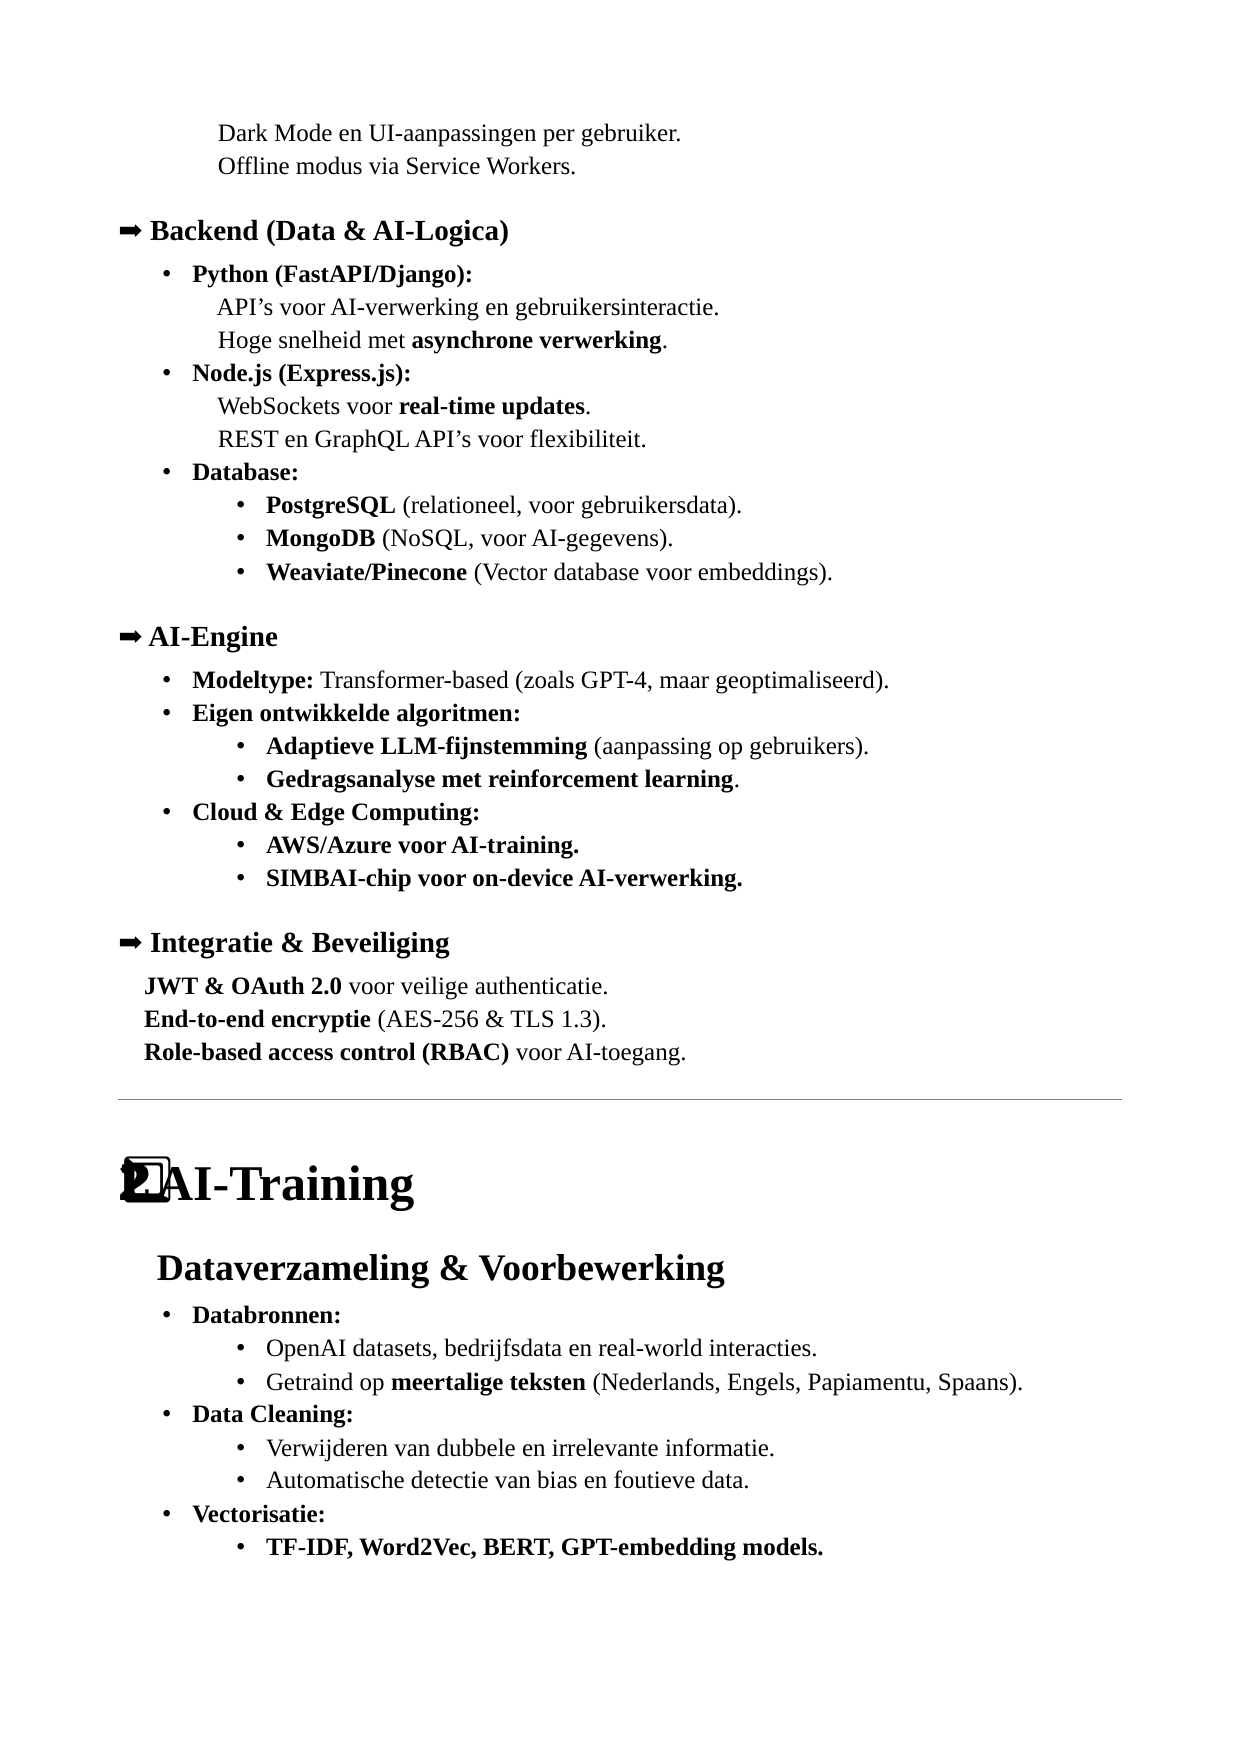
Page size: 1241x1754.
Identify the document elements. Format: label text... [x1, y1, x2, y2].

list Data Cleaning: [162, 1399, 1122, 1428]
list Adaptieve LLM-fijnstemming (aanpassing op gebruikers). [236, 731, 1122, 759]
subtitle 🔹 Dataverzameling & Voorbewerking [118, 1245, 1122, 1288]
list Modeltype: Transformer-based (zoals GPT-4, maar geoptimaliseerd). [162, 665, 1122, 693]
list Eigen ontwikkelde algoritmen: [162, 698, 1122, 727]
list Automatische detectie van bias en foutieve data. [236, 1466, 1122, 1494]
list TF-IDF, Word2Vec, BERT, GPT-embedding models. [236, 1532, 1122, 1560]
list Gedragsanalyse met reinforcement learning. [236, 764, 1122, 793]
list Getraind op meertalige teksten (Nederlands, Engels, Papiamentu, Spaans). [236, 1367, 1122, 1395]
text ✅ JWT & OAuth 2.0 voor veilige authenticatie. ✅ End-to-end encryptie (AES-256 & TLS 1.3). ✅ Role-based access control (RBAC) voor AI-toegang. [118, 971, 1122, 1066]
list Database: [162, 457, 1122, 486]
list AWS/Azure voor AI-training. [236, 830, 1122, 859]
subtitle 2️⃣ AI-Training [118, 1154, 1122, 1212]
list Databronnen: [162, 1301, 1122, 1329]
list ✅ Dark Mode en UI-aanpassingen per gebruiker. ✅ Offline modus via Service Workers. [162, 118, 1122, 180]
list Cloud & Edge Computing: [162, 797, 1122, 826]
subtitle ➡ Backend (Data & AI-Logica) [118, 213, 1122, 247]
list Vectorisatie: [162, 1499, 1122, 1527]
list Verwijderen van dubbele en irrelevante informatie. [236, 1433, 1122, 1461]
list Node.js (Express.js): 🔹 WebSockets voor real-time updates. 🔹 REST en GraphQL API’s voor flexibiliteit. [162, 358, 1122, 453]
list MongoDB (NoSQL, voor AI-gegevens). [236, 523, 1122, 552]
subtitle ➡ AI-Engine [118, 619, 1122, 652]
list PostgreSQL (relationeel, voor gebruikersdata). [236, 491, 1122, 519]
list Python (FastAPI/Django): 🔹 API’s voor AI-verwerking en gebruikersinteractie. 🔹 Hoge snelheid met asynchrone verwerking. [162, 259, 1122, 354]
list Weaviate/Pinecone (Vector database voor embeddings). [236, 557, 1122, 585]
list SIMBAI-chip voor on-device AI-verwerking. [236, 863, 1122, 892]
list OpenAI datasets, bedrijfsdata en real-world interacties. [236, 1333, 1122, 1362]
subtitle ➡ Integratie & Beveiliging [118, 925, 1122, 959]
